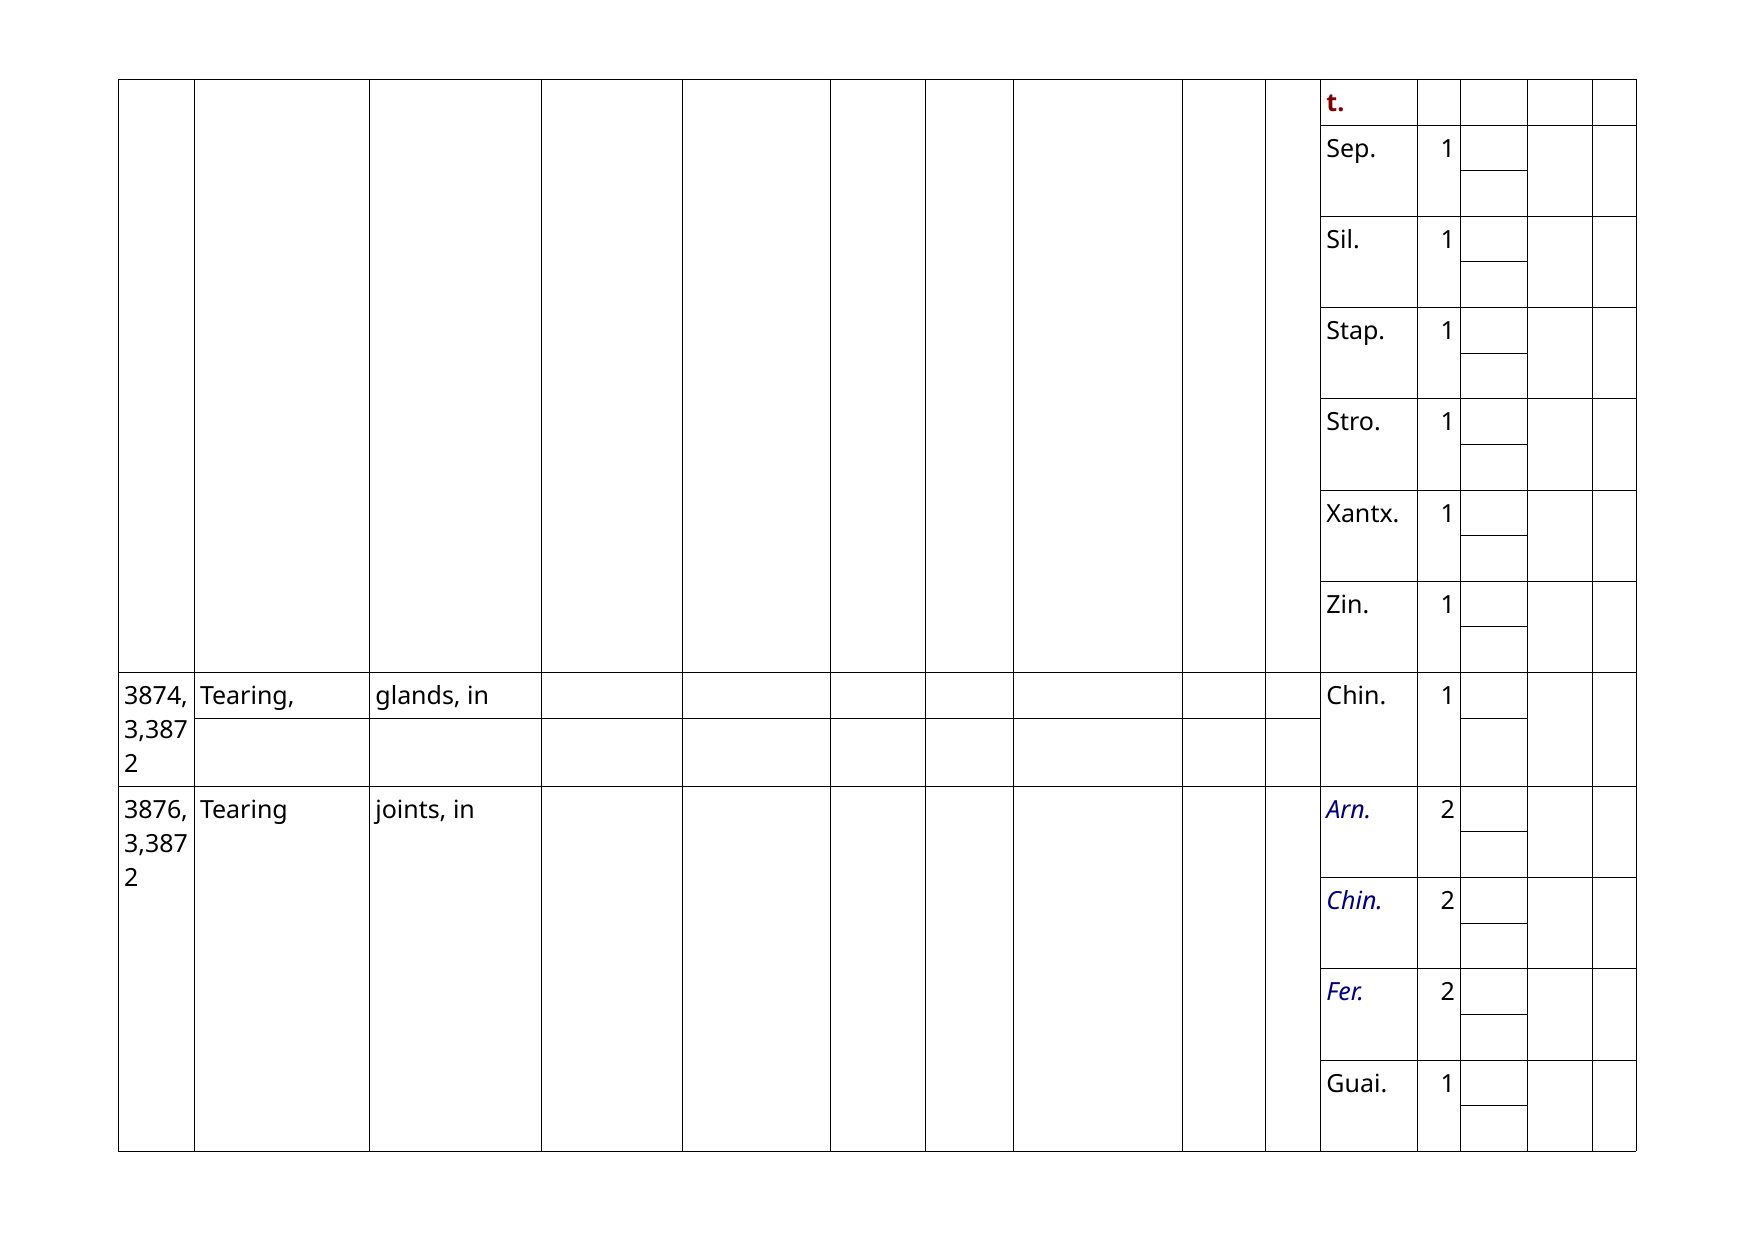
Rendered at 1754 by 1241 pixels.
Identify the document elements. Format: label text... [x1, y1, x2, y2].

table_cell [1183, 673, 1265, 718]
table_cell [1461, 787, 1527, 831]
table_cell [1528, 582, 1592, 672]
table_cell [1461, 308, 1527, 353]
table_cell [1418, 80, 1460, 124]
table_cell 3876,3,3872 [119, 787, 194, 1151]
table_cell [1528, 80, 1592, 124]
table_cell Sep. [1321, 126, 1417, 216]
table_cell [1528, 878, 1592, 968]
table_cell [1528, 491, 1592, 581]
table_cell [1528, 969, 1592, 1059]
table_cell [1461, 217, 1527, 261]
table_cell [1183, 719, 1265, 786]
table_cell [1528, 673, 1592, 786]
table_cell [1266, 719, 1320, 786]
table_cell [1593, 969, 1636, 1059]
table_cell [1461, 126, 1527, 170]
table_cell [1014, 719, 1182, 786]
table_cell 1 [1418, 1061, 1460, 1151]
table_cell [1461, 445, 1527, 489]
table_cell [1461, 969, 1527, 1014]
table_cell 1 [1418, 308, 1460, 398]
table_cell [1593, 491, 1636, 581]
table_cell [831, 80, 925, 672]
table_cell [1461, 924, 1527, 968]
table_cell [1461, 171, 1527, 216]
table_cell [1461, 1015, 1527, 1059]
table_cell [1183, 80, 1265, 672]
table_cell Stap. [1321, 308, 1417, 398]
table_cell [831, 787, 925, 1151]
table_cell [1593, 80, 1636, 124]
table_cell Fer. [1321, 969, 1417, 1059]
table_cell [1461, 582, 1527, 626]
table_cell [683, 719, 830, 786]
table_cell [370, 80, 541, 672]
table_cell [1528, 308, 1592, 398]
table_cell [1593, 582, 1636, 672]
table_cell [1266, 80, 1320, 672]
table_cell [1266, 673, 1320, 718]
table_cell [1014, 673, 1182, 718]
table_cell [1528, 126, 1592, 216]
table_cell [1014, 787, 1182, 1151]
table_cell Arn. [1321, 787, 1417, 877]
table_cell [542, 719, 682, 786]
table_cell Chin. [1321, 673, 1417, 786]
table_cell Chin. [1321, 878, 1417, 968]
table_cell [370, 719, 541, 786]
table_cell [542, 787, 682, 1151]
table_cell Tearing, [195, 673, 369, 718]
table_cell [1528, 399, 1592, 489]
table_cell [1593, 878, 1636, 968]
table_cell [926, 673, 1013, 718]
table_cell [926, 719, 1013, 786]
table_cell [1461, 399, 1527, 444]
table_cell t. [1321, 80, 1417, 124]
table_cell [1461, 354, 1527, 398]
table_cell [683, 673, 830, 718]
table_cell 1 [1418, 673, 1460, 786]
table_cell [1014, 80, 1182, 672]
table_cell [542, 673, 682, 718]
table_cell [1593, 1061, 1636, 1151]
table_cell [1593, 126, 1636, 216]
table_cell [926, 787, 1013, 1151]
table_cell [119, 80, 194, 672]
table_cell [1528, 217, 1592, 307]
table_cell 1 [1418, 491, 1460, 581]
table_cell [1461, 1106, 1527, 1151]
table_cell [831, 719, 925, 786]
table_cell [1461, 832, 1527, 877]
table_cell 1 [1418, 217, 1460, 307]
table_cell 2 [1418, 787, 1460, 877]
table_cell [1593, 217, 1636, 307]
table_cell 1 [1418, 582, 1460, 672]
table_cell [542, 80, 682, 672]
table_cell [1183, 787, 1265, 1151]
table_cell Stro. [1321, 399, 1417, 489]
table_cell glands, in [370, 673, 541, 718]
table_cell Zin. [1321, 582, 1417, 672]
table_cell [1461, 536, 1527, 581]
table_cell [195, 80, 369, 672]
table_cell [831, 673, 925, 718]
table_cell Tearing [195, 787, 369, 1151]
table_cell [1593, 399, 1636, 489]
table_cell [1528, 787, 1592, 877]
table_cell [195, 719, 369, 786]
table_cell [1528, 1061, 1592, 1151]
table_cell joints, in [370, 787, 541, 1151]
table_cell 1 [1418, 399, 1460, 489]
table_cell [1461, 673, 1527, 718]
table_cell 1 [1418, 126, 1460, 216]
table_cell Sil. [1321, 217, 1417, 307]
table_cell 2 [1418, 878, 1460, 968]
table_cell [1461, 627, 1527, 672]
table_cell [1461, 1061, 1527, 1105]
table_cell [1461, 491, 1527, 535]
table_cell 2 [1418, 969, 1460, 1059]
table_cell [1593, 673, 1636, 786]
table_cell [1461, 262, 1527, 307]
table_cell [1461, 719, 1527, 786]
table_cell [1593, 787, 1636, 877]
table_cell [1461, 878, 1527, 923]
table_cell Guai. [1321, 1061, 1417, 1151]
table_cell [926, 80, 1013, 672]
table_cell Xantx. [1321, 491, 1417, 581]
table_cell [683, 80, 830, 672]
table_cell [1461, 80, 1527, 124]
table_cell [1266, 787, 1320, 1151]
table_cell [683, 787, 830, 1151]
table_cell 3874,3,3872 [119, 673, 194, 786]
table_cell [1593, 308, 1636, 398]
